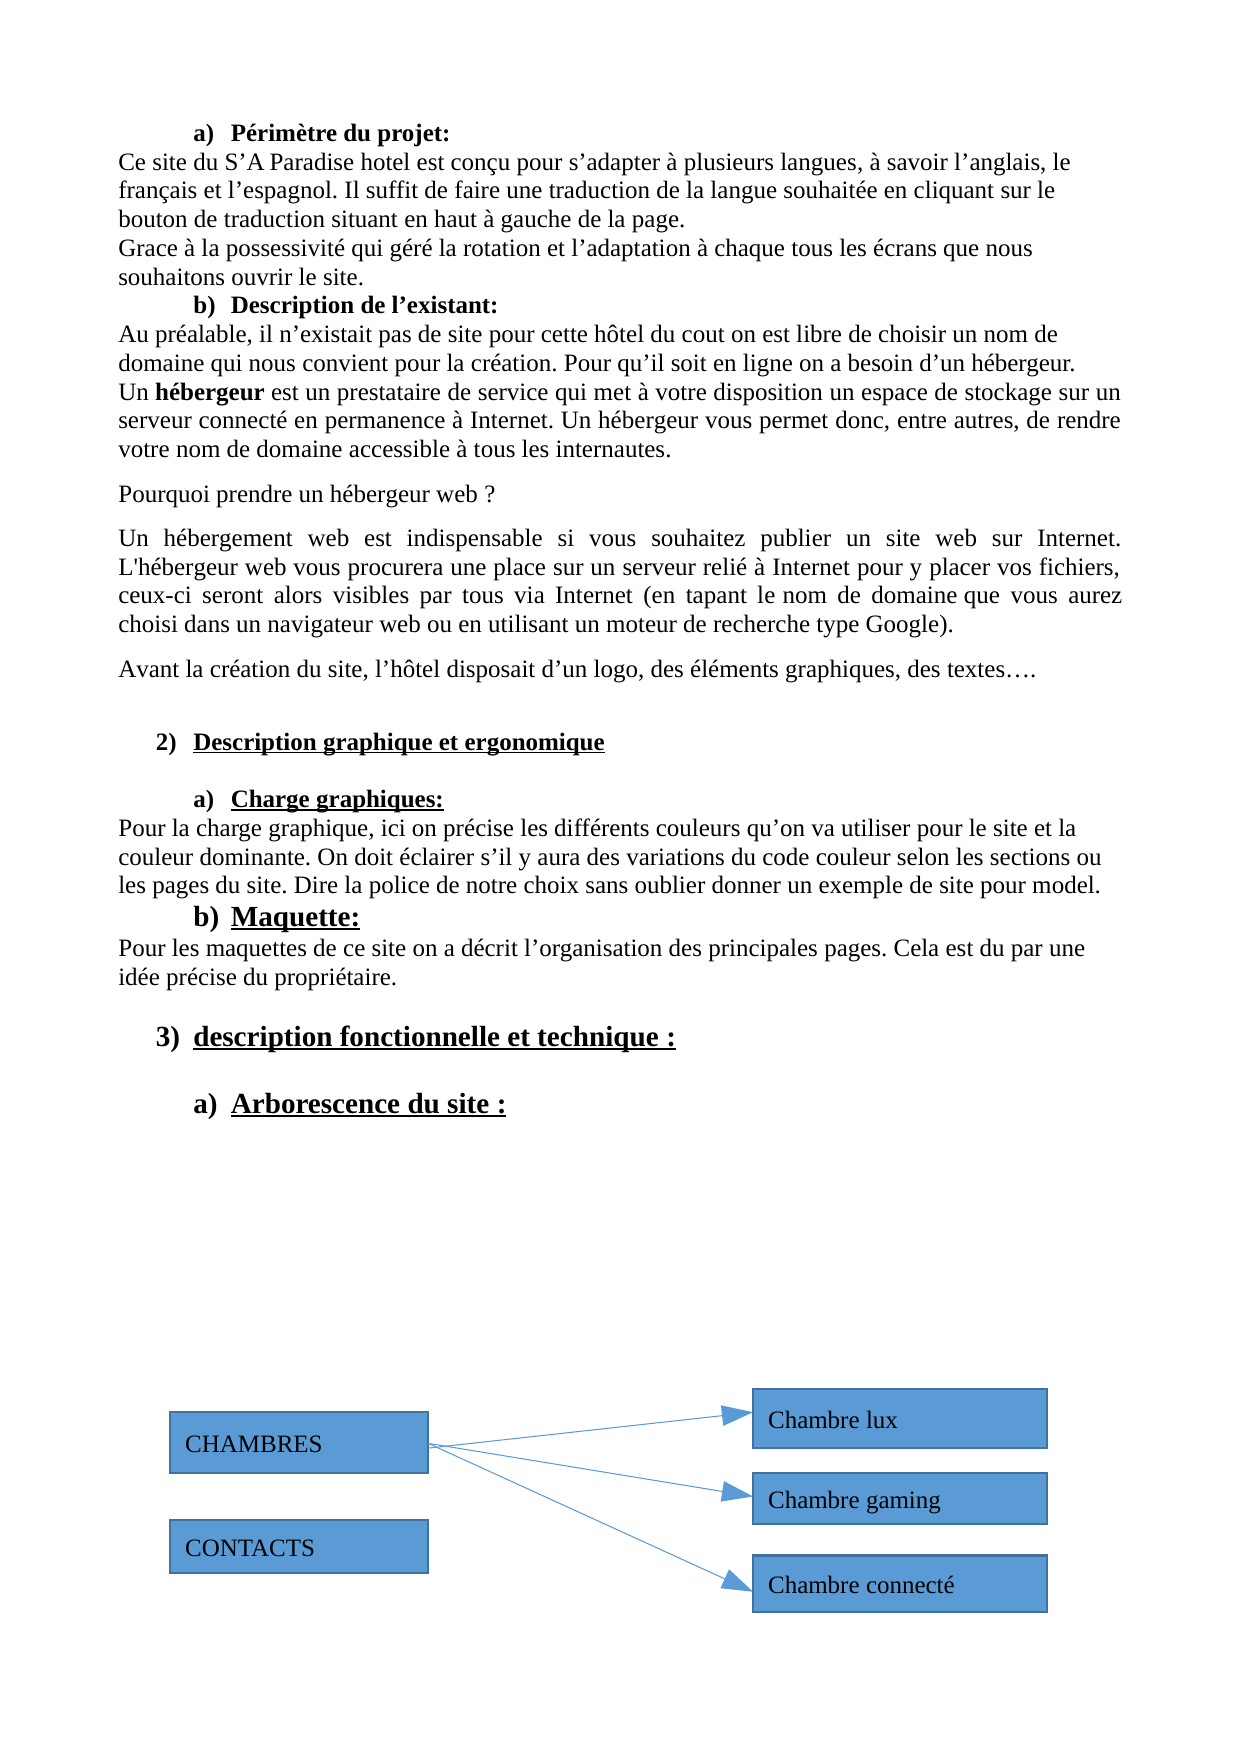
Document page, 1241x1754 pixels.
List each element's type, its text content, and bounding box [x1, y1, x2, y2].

text Au préalable, il n’existait pas de site pour cette hôtel du cout on est libre de choisir un nom de domaine qui nous convient pour la création. Pour qu’il soit en ligne on a besoin d’un hébergeur. [118, 319, 1122, 377]
text Ce site du S’A Paradise hotel est conçu pour s’adapter à plusieurs langues, à savoir l’anglais, le français et l’espagnol. Il suffit de faire une traduction de la langue souhaitée en cliquant sur le bouton de traduction situant en haut à gauche de la page. [118, 147, 1122, 233]
list Périmètre du projet: [193, 118, 1122, 147]
text Pourquoi prendre un hébergeur web ? [118, 479, 1122, 507]
list Description de l’existant: [193, 291, 1122, 319]
list Maquette: [193, 899, 1122, 933]
text Pour les maquettes de ce site on a décrit l’organisation des principales pages. Cela est du par une idée précise du propriétaire. [118, 933, 1122, 990]
text Un hébergeur est un prestataire de service qui met à votre disposition un espace de stockage sur un serveur connecté en permanence à Internet. Un hébergeur vous permet donc, entre autres, de rendre votre nom de domaine accessible à tous les internautes. [118, 377, 1122, 463]
text Grace à la possessivité qui géré la rotation et l’adaptation à chaque tous les écrans que nous souhaitons ouvrir le site. [118, 233, 1122, 291]
text Pour la charge graphique, ici on précise les différents couleurs qu’on va utiliser pour le site et la couleur dominante. On doit éclairer s’il y aura des variations du code couleur selon les sections ou les pages du site. Dire la police de notre choix sans oublier donner un exemple de site pour model. [118, 813, 1122, 899]
list description fonctionnelle et technique : [156, 1019, 1122, 1053]
list Charge graphiques: [193, 784, 1122, 813]
text Avant la création du site, l’hôtel disposait d’un logo, des éléments graphiques, des textes…. [118, 654, 1122, 682]
list Description graphique et ergonomique [156, 727, 1122, 756]
text Un hébergement web est indispensable si vous souhaitez publier un site web sur Internet. L'hébergeur web vous procurera une place sur un serveur relié à Internet pour y placer vos fichiers, ceux-ci seront alors visibles par tous via Internet (en tapant le nom de domaine que vous aurez choisi dans un navigateur web ou en utilisant un moteur de recherche type Google). [118, 523, 1122, 638]
list Arborescence du site : [193, 1086, 1122, 1120]
